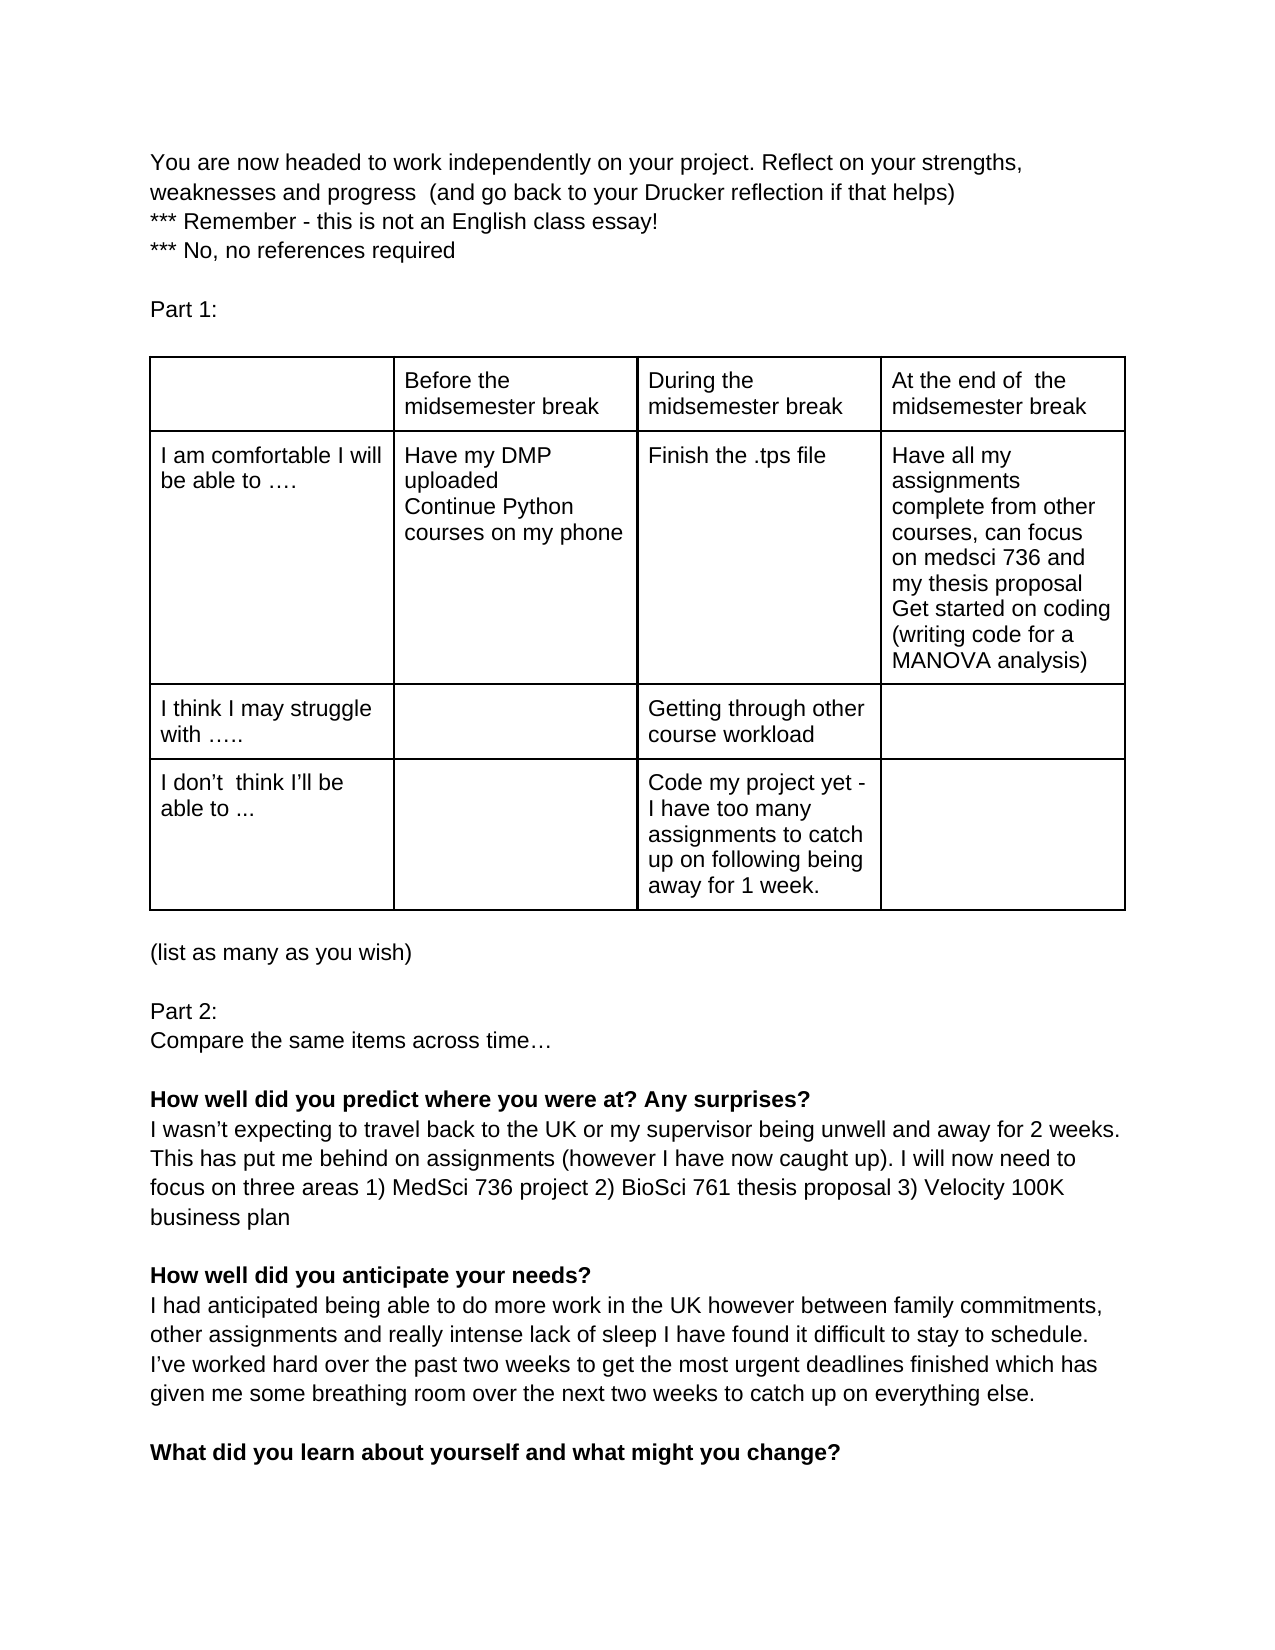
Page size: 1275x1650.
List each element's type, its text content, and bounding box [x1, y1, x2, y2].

text Part 1: [150, 297, 1125, 322]
text Compare the same items across time… [150, 1028, 1125, 1054]
text How well did you anticipate your needs? [150, 1263, 1125, 1289]
table_header At the end of the midsemester break [882, 358, 1124, 430]
table_cell Have all my assignments complete from other courses, can focus on medsci 736 and my thesis proposal Get started on coding (writing code for a MANOVA analysis) [882, 432, 1124, 683]
text I wasn’t expecting to travel back to the UK or my supervisor being unwell and away for 2 weeks. This has put me behind on assignments (however I have now caught up). I will now need to focus on three areas 1) MedSci 736 project 2) BioSci 761 thesis proposal 3) Velocity 100K business plan [150, 1116, 1125, 1230]
text *** Remember - this is not an English class essay! [150, 209, 1125, 234]
table_cell Code my project yet - I have too many assignments to catch up on following being away for 1 week. [639, 760, 880, 908]
text *** No, no references required [150, 238, 1125, 264]
table_cell I am comfortable I will be able to …. [151, 432, 393, 683]
text You are now headed to work independently on your project. Reflect on your strengths, weaknesses and progress (and go back to your Drucker reflection if that helps) [150, 150, 1125, 205]
table_cell [882, 685, 1124, 757]
table_cell [882, 760, 1124, 908]
table_cell Finish the .tps file [639, 432, 880, 683]
table_cell [395, 760, 636, 908]
table_cell [395, 685, 636, 757]
table_cell Getting through other course workload [639, 685, 880, 757]
text How well did you predict where you were at? Any surprises? [150, 1087, 1125, 1112]
table_header Before the midsemester break [395, 358, 636, 430]
table_header [151, 358, 393, 430]
table_header During the midsemester break [639, 358, 880, 430]
text Part 2: [150, 999, 1125, 1024]
table_cell I don’t think I’ll be able to ... [151, 760, 393, 908]
table_cell I think I may struggle with ….. [151, 685, 393, 757]
text What did you learn about yourself and what might you change? [150, 1439, 1125, 1465]
table_cell Have my DMP uploaded Continue Python courses on my phone [395, 432, 636, 683]
text (list as many as you wish) [150, 940, 1125, 966]
text I had anticipated being able to do more work in the UK however between family commitments, other assignments and really intense lack of sleep I have found it difficult to stay to schedule. I’ve worked hard over the past two weeks to get the most urgent deadlines finished which has given me some breathing room over the next two weeks to catch up on everything else. [150, 1292, 1125, 1406]
